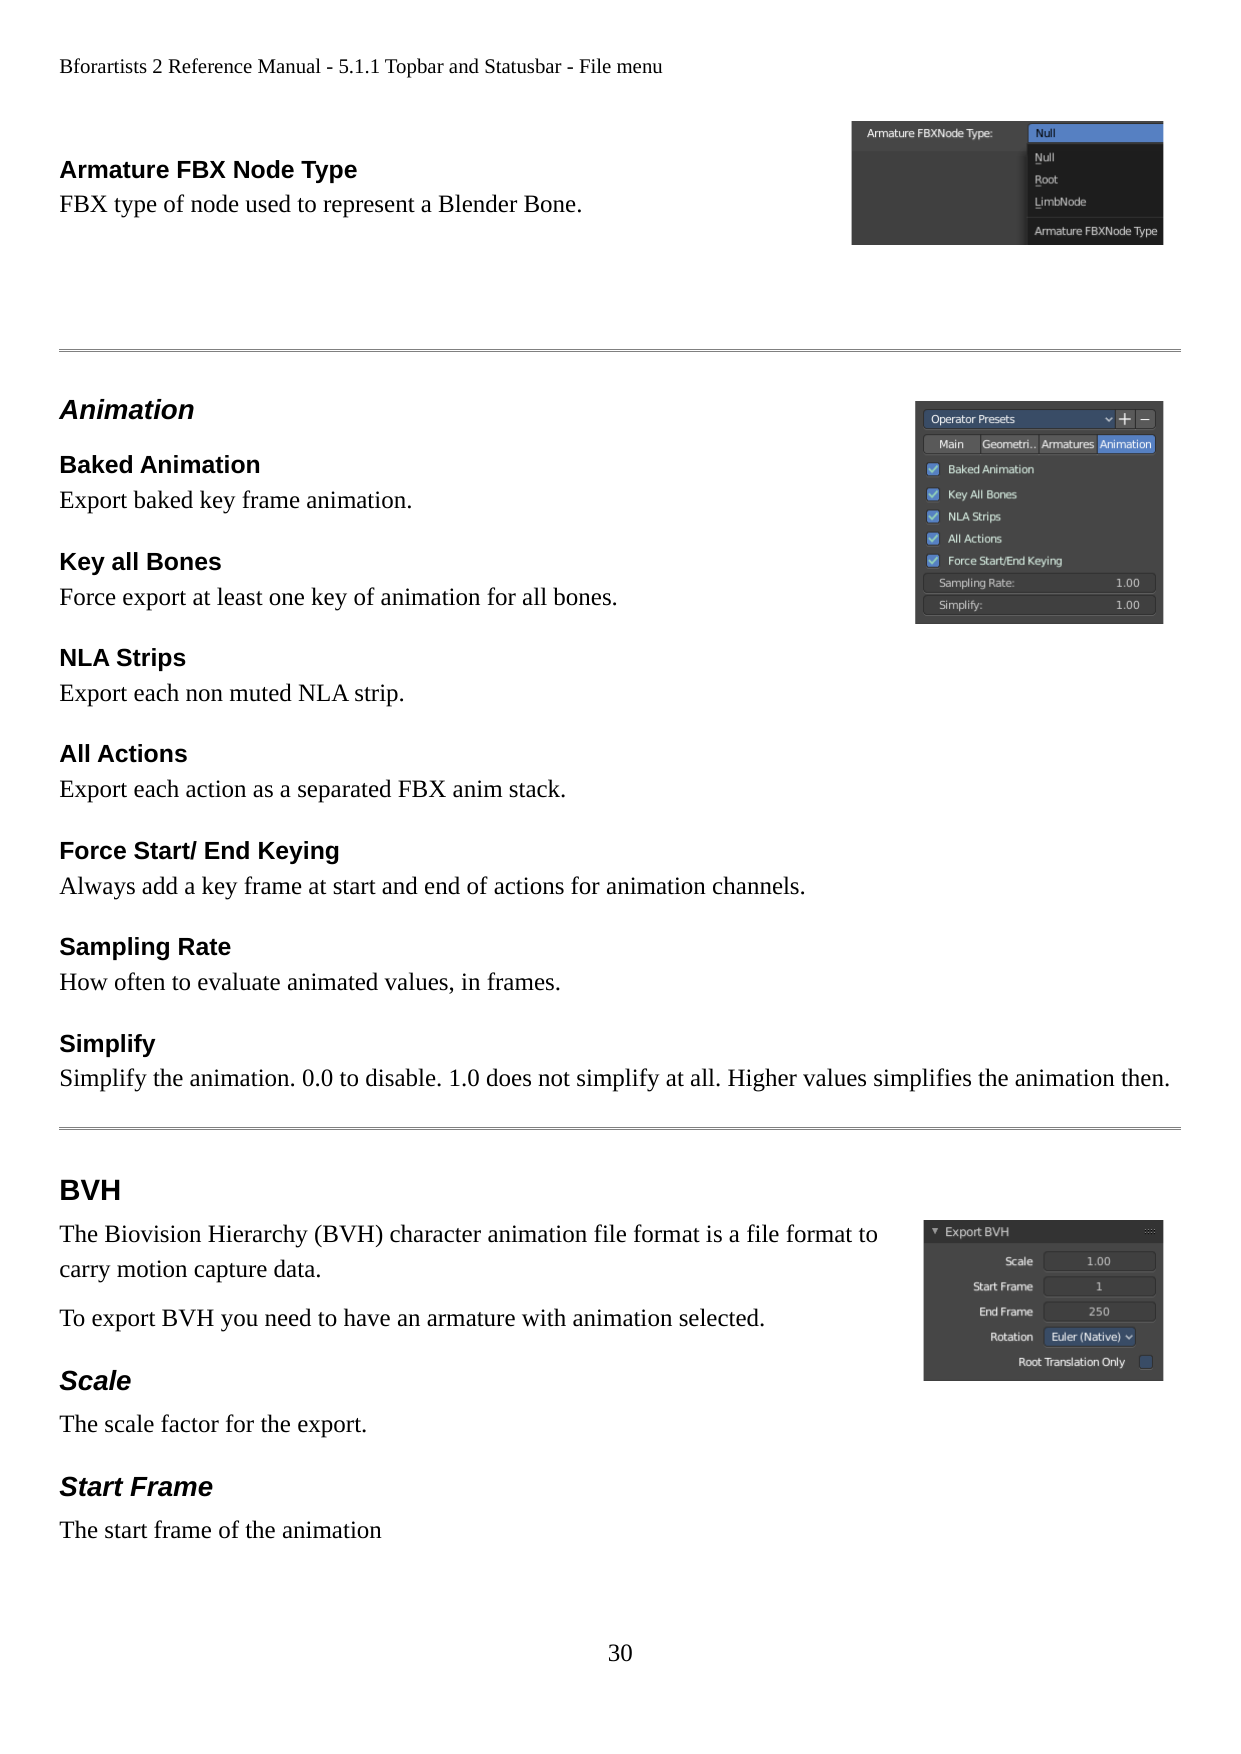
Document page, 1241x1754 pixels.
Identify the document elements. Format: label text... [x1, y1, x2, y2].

text The scale factor for the export. [59, 1409, 1181, 1438]
subtitle Force Start/ End Keying [59, 836, 1181, 864]
subtitle BVH [59, 1173, 1181, 1207]
subtitle Scale [59, 1364, 1181, 1396]
subtitle [1164, 155, 1181, 183]
text The Biovision Hierarchy (BVH) character animation file format is a file format to carry motion capture data. [59, 1219, 1181, 1283]
text The start frame of the animation [59, 1515, 1181, 1544]
text Export each non muted NLA strip. [59, 678, 1181, 707]
subtitle NLA Strips [59, 643, 1181, 672]
subtitle Start Frame [59, 1471, 1181, 1502]
text Simplify the animation. 0.0 to disable. 1.0 does not simplify at all. Higher values simplifies the animation then. [59, 1063, 1181, 1092]
subtitle Animation [59, 394, 1181, 426]
subtitle [1164, 451, 1181, 479]
picture [915, 401, 1164, 624]
text To export BVH you need to have an armature with animation selected. [59, 1303, 923, 1332]
text FBX type of node used to represent a Blender Bone. [59, 189, 851, 218]
text How often to evaluate animated values, in frames. [59, 967, 1181, 996]
subtitle Sampling Rate [59, 932, 1181, 961]
subtitle [1164, 547, 1181, 575]
text Export baked key frame animation. [59, 485, 915, 514]
subtitle All Actions [59, 739, 1181, 768]
subtitle Baked Animation [59, 451, 915, 479]
picture [851, 121, 1164, 245]
subtitle Armature FBX Node Type [59, 155, 851, 183]
subtitle Simplify [59, 1029, 1181, 1057]
text Force export at least one key of animation for all bones. [59, 582, 915, 610]
text Always add a key frame at start and end of actions for animation channels. [59, 871, 1181, 899]
picture [923, 1220, 1164, 1381]
text Export each action as a separated FBX anim stack. [59, 774, 1181, 803]
subtitle Key all Bones [59, 547, 915, 575]
